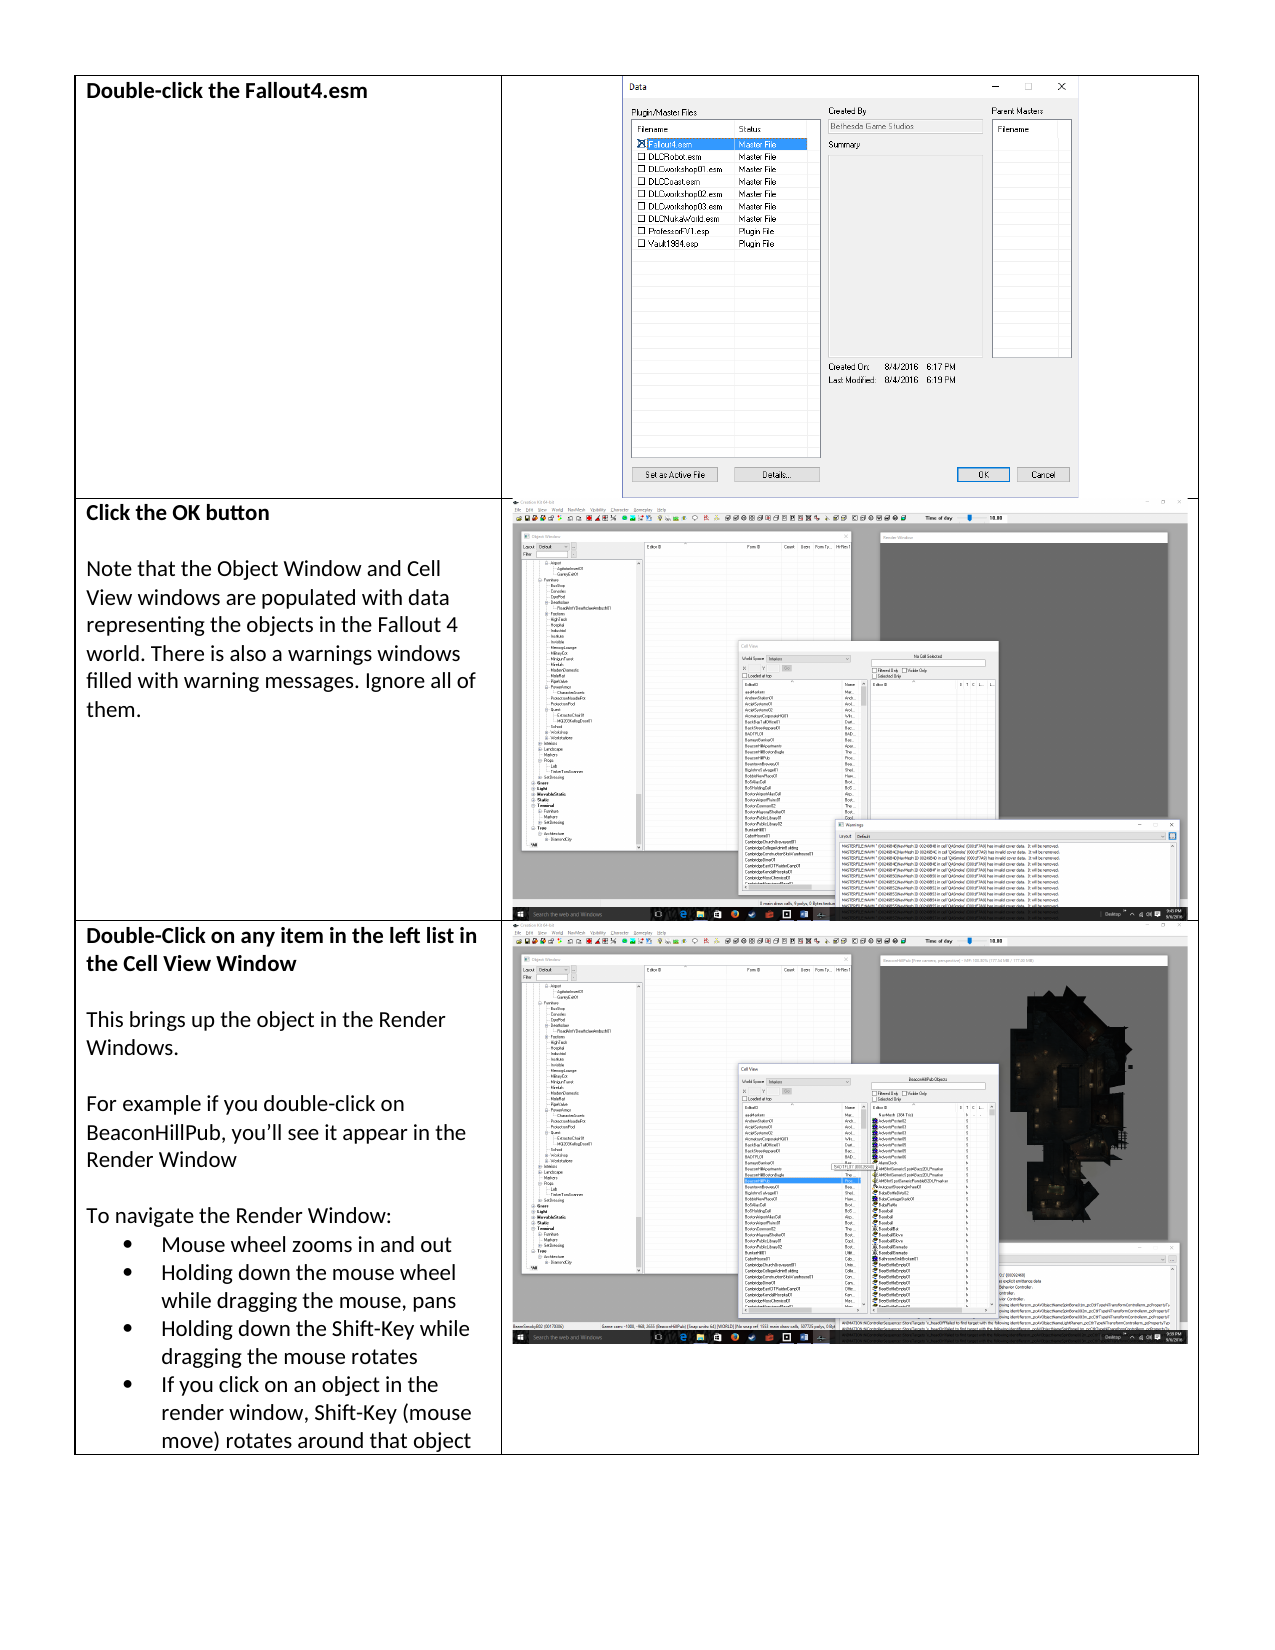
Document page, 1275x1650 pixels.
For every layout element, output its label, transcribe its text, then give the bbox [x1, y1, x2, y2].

table_cell [502, 499, 512, 920]
table_cell [1188, 499, 1198, 920]
table_cell [502, 76, 622, 497]
table_cell [1079, 76, 1198, 497]
table_cell Double-Click on any item in the left list in the Cell View Window This brings up the object in the Render Windows. For example if you double-click on BeaconHillPub, you’ll see it appear in the Render Window To navigate the Render Window: Mouse wheel zooms in and out Holding down the mouse wheel while dragging the mouse, pans Holding down the Shift-Key while dragging the mouse rotates If you click on an object in the render window, Shift-Key (mouse move) rotates around that object [76, 921, 501, 1454]
table_cell Double-click the Fallout4.esm [76, 76, 501, 497]
table_cell Click the OK button Note that the Object Window and Cell View windows are populated with data representing the objects in the Fallout 4 world. There is also a warnings windows filled with warning messages. Ignore all of them. [76, 499, 501, 920]
table_cell [502, 921, 1198, 1454]
